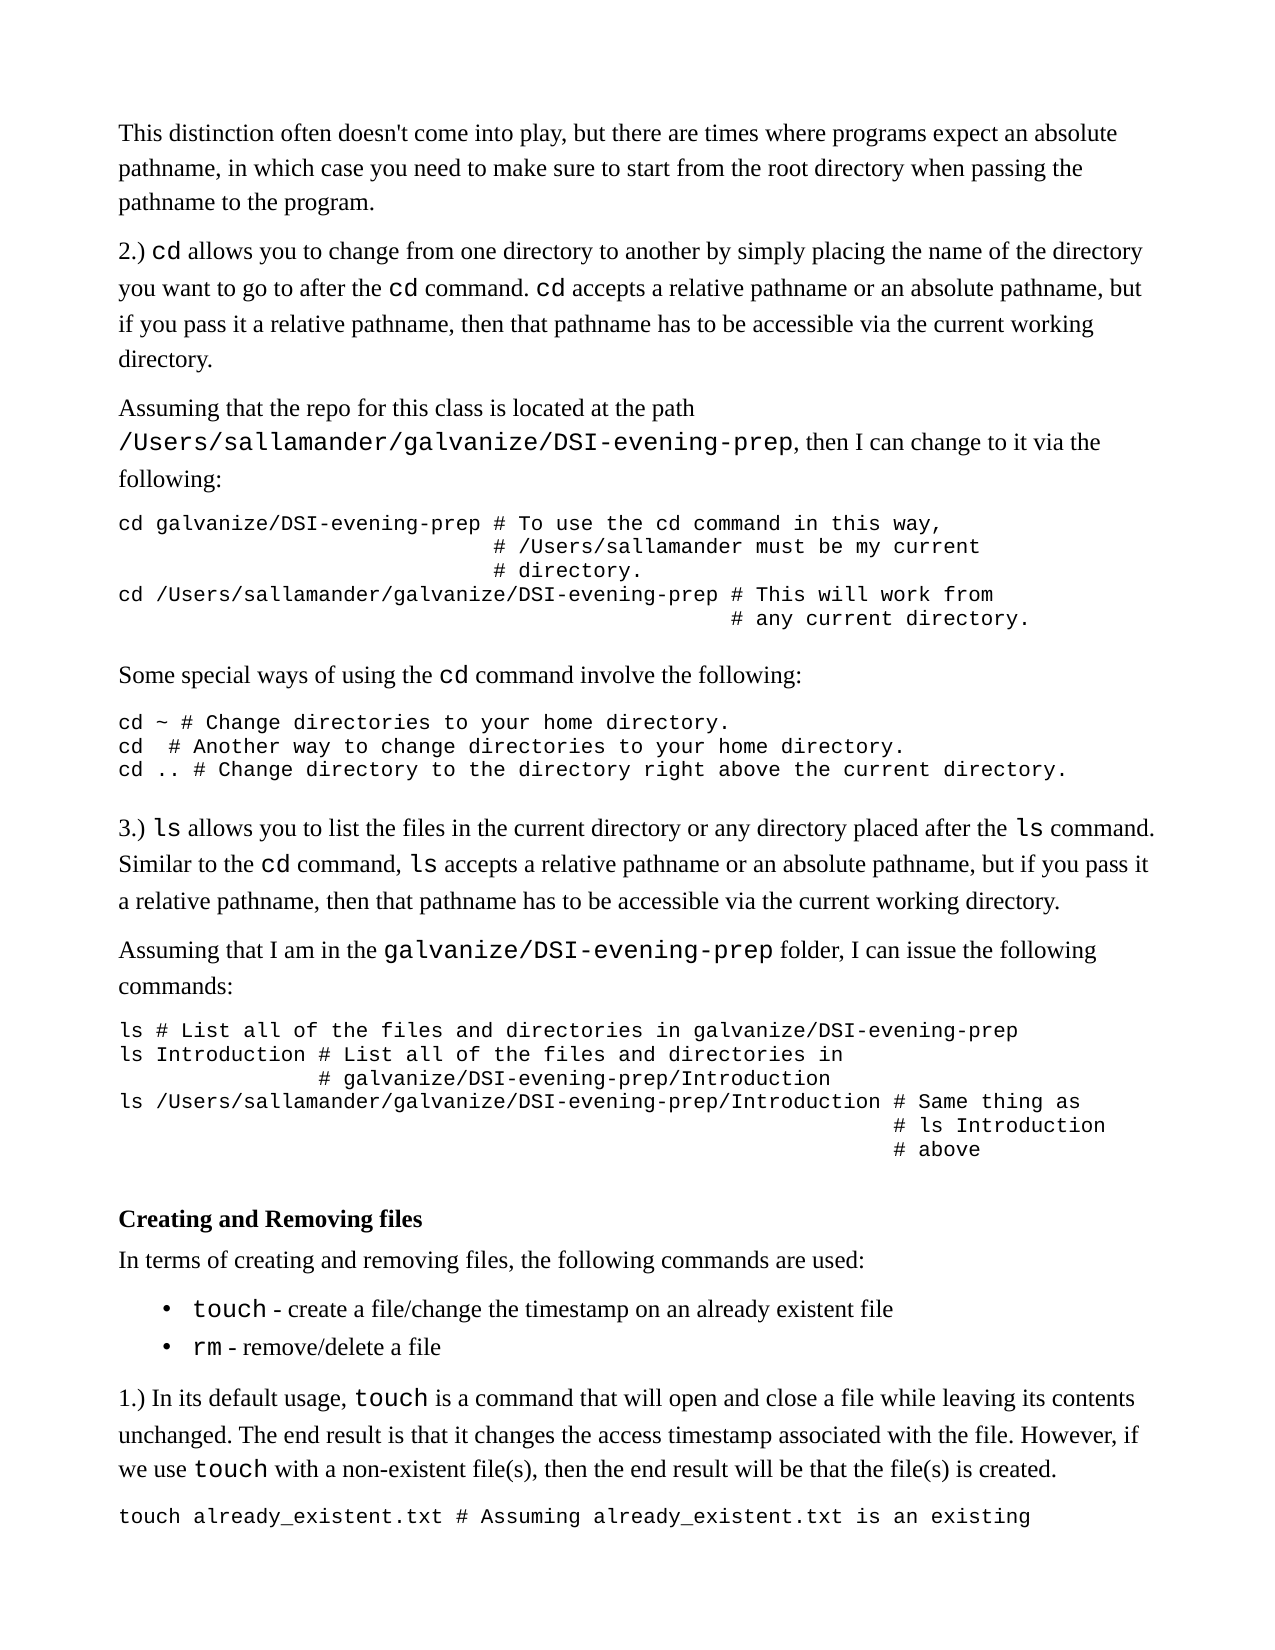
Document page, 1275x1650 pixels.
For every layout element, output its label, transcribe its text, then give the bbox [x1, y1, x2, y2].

text 3.) ls allows you to list the files in the current directory or any directory placed after the ls command. Similar to the cd command, ls accepts a relative pathname or an absolute pathname, but if you pass it a relative pathname, then that pathname has to be accessible via the current working directory. [118, 813, 1157, 914]
text # directory. [118, 560, 1157, 584]
text # galvanize/DSI-evening-prep/Introduction [118, 1068, 1157, 1091]
text cd galvanize/DSI-evening-prep # To use the cd command in this way, [118, 513, 1157, 537]
list rm - remove/delete a file [162, 1332, 1157, 1362]
text 2.) cd allows you to change from one directory to another by simply placing the name of the directory you want to go to after the cd command. cd accepts a relative pathname or an absolute pathname, but if you pass it a relative pathname, then that pathname has to be accessible via the current working directory. [118, 236, 1157, 372]
text ls # List all of the files and directories in galvanize/DSI-evening-prep [118, 1020, 1157, 1044]
text 1.) In its default usage, touch is a command that will open and close a file while leaving its contents unchanged. The end result is that it changes the access timestamp associated with the file. However, if we use touch with a non-existent file(s), then the end result will be that the file(s) is created. [118, 1383, 1157, 1485]
text touch already_existent.txt # Assuming already_existent.txt is an existing [118, 1506, 1157, 1529]
text Assuming that I am in the galvanize/DSI-evening-prep folder, I can issue the following commands: [118, 935, 1157, 1000]
subtitle Creating and Removing files [118, 1204, 1157, 1233]
text # any current directory. [118, 607, 1157, 631]
text Some special ways of using the cd command involve the following: [118, 661, 1157, 691]
text # above [118, 1139, 1157, 1162]
text cd .. # Change directory to the directory right above the current directory. [118, 759, 1157, 783]
text cd /Users/sallamander/galvanize/DSI-evening-prep # This will work from [118, 584, 1157, 607]
list touch - create a file/change the timestamp on an already existent file [162, 1294, 1157, 1325]
text This distinction often doesn't come into play, but there are times where programs expect an absolute pathname, in which case you need to make sure to start from the root directory when passing the pathname to the program. [118, 118, 1157, 216]
text Assuming that the repo for this class is located at the path /Users/sallamander/galvanize/DSI-evening-prep, then I can change to it via the following: [118, 393, 1157, 493]
text cd ~ # Change directories to your home directory. [118, 712, 1157, 736]
text cd # Another way to change directories to your home directory. [118, 736, 1157, 759]
text ls /Users/sallamander/galvanize/DSI-evening-prep/Introduction # Same thing as [118, 1091, 1157, 1115]
text In terms of creating and removing files, the following commands are used: [118, 1246, 1157, 1274]
text # ls Introduction [118, 1115, 1157, 1139]
text # /Users/sallamander must be my current [118, 537, 1157, 560]
text ls Introduction # List all of the files and directories in [118, 1044, 1157, 1068]
